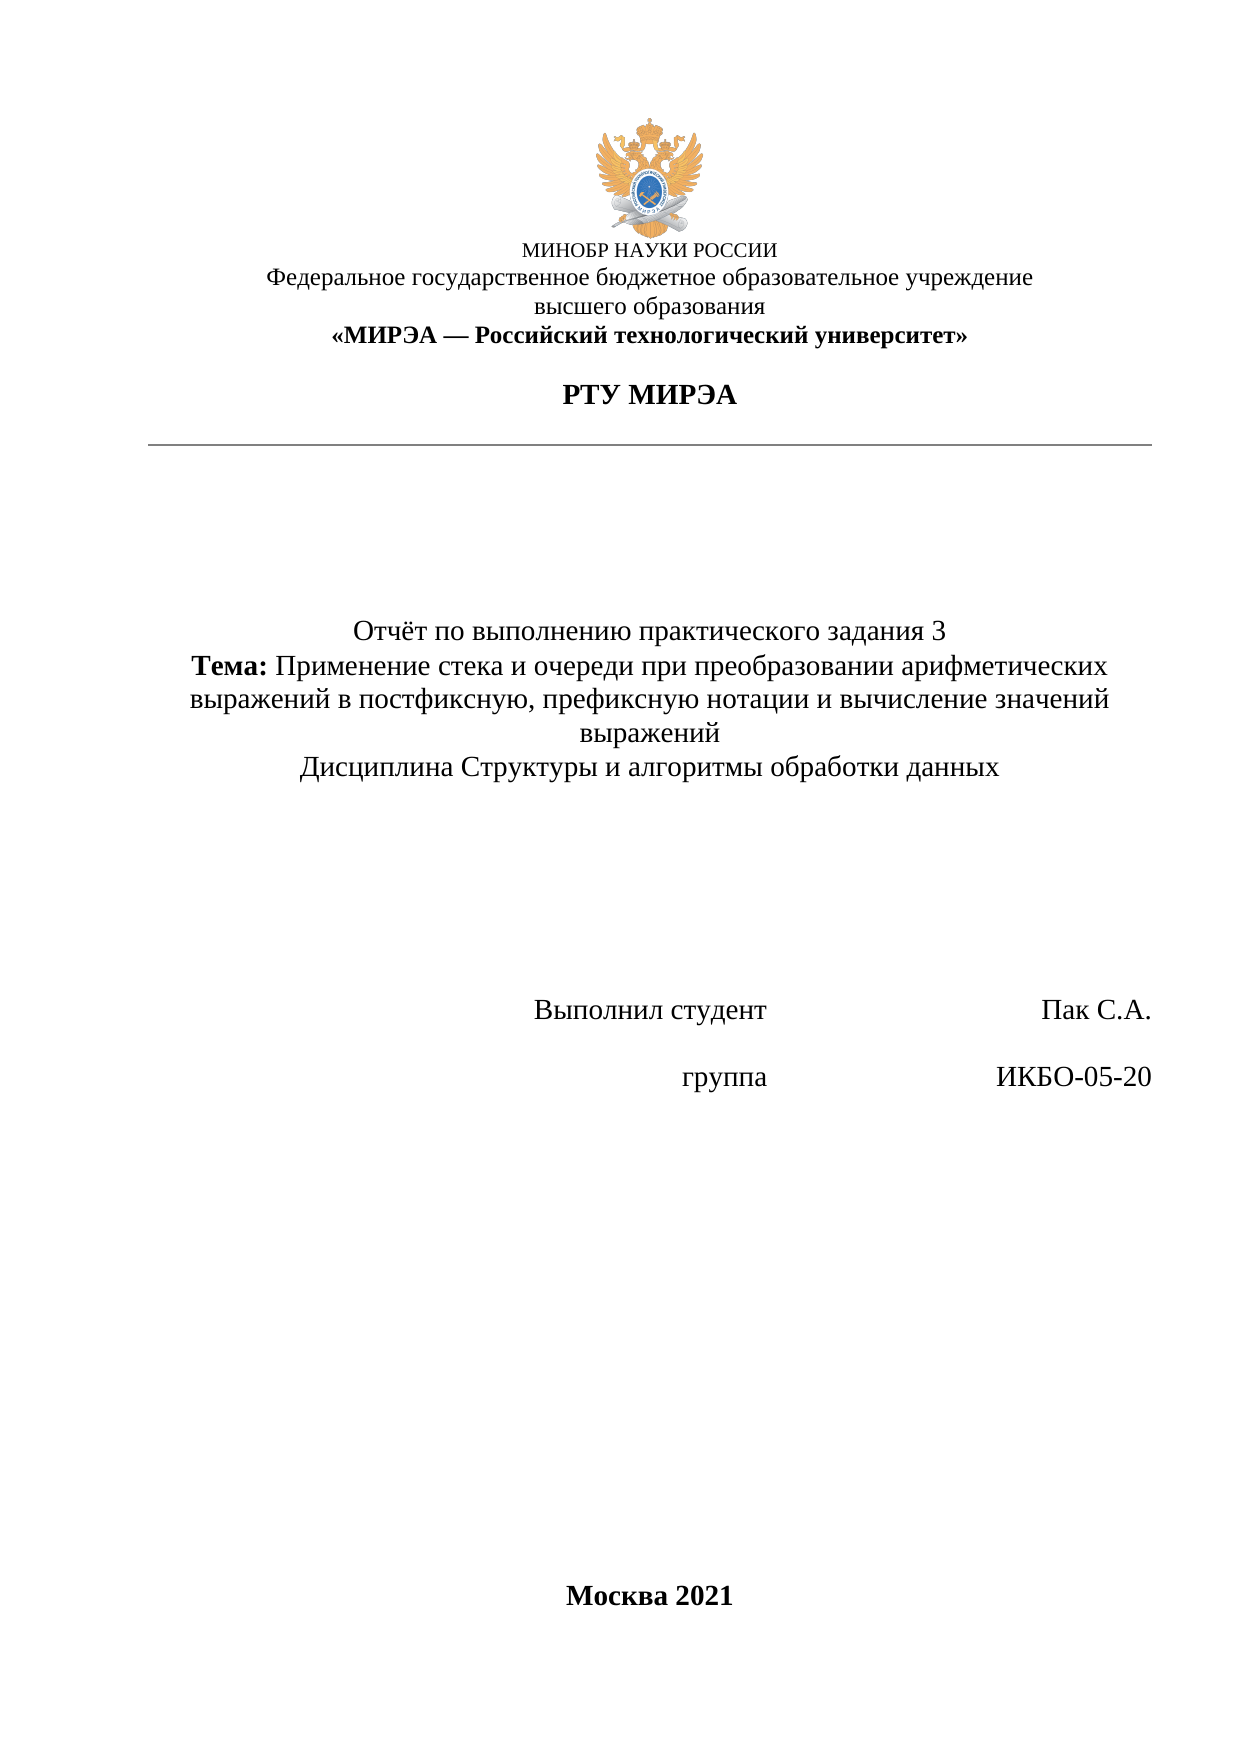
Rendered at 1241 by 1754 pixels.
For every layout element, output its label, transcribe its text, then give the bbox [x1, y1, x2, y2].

text Москва 2021 [148, 1578, 1152, 1612]
text МИНОБР НАУКИ РОССИИ [148, 118, 1152, 262]
table_header Пак С.А. [992, 992, 1152, 1026]
table_cell ИКБО-05-20 [992, 1026, 1152, 1092]
text Дисциплина Структуры и алгоритмы обработки данных [148, 749, 1152, 783]
text «МИРЭА — Российский технологический университет» [148, 320, 1152, 348]
text Тема: Применение стека и очереди при преобразовании арифметических выражений в постфиксную, префиксную нотации и вычисление значений выражений [148, 648, 1152, 748]
table_header [767, 992, 992, 1026]
picture [589, 118, 710, 239]
text высшего образования [148, 291, 1152, 320]
table_cell [767, 1026, 992, 1092]
text Федеральное государственное бюджетное образовательное учреждение [148, 262, 1152, 291]
text Отчёт по выполнению практического задания 3 [148, 613, 1152, 646]
table_cell группа [518, 1026, 767, 1092]
table_header Выполнил студент [518, 992, 767, 1026]
text РТУ МИРЭА [148, 377, 1152, 411]
